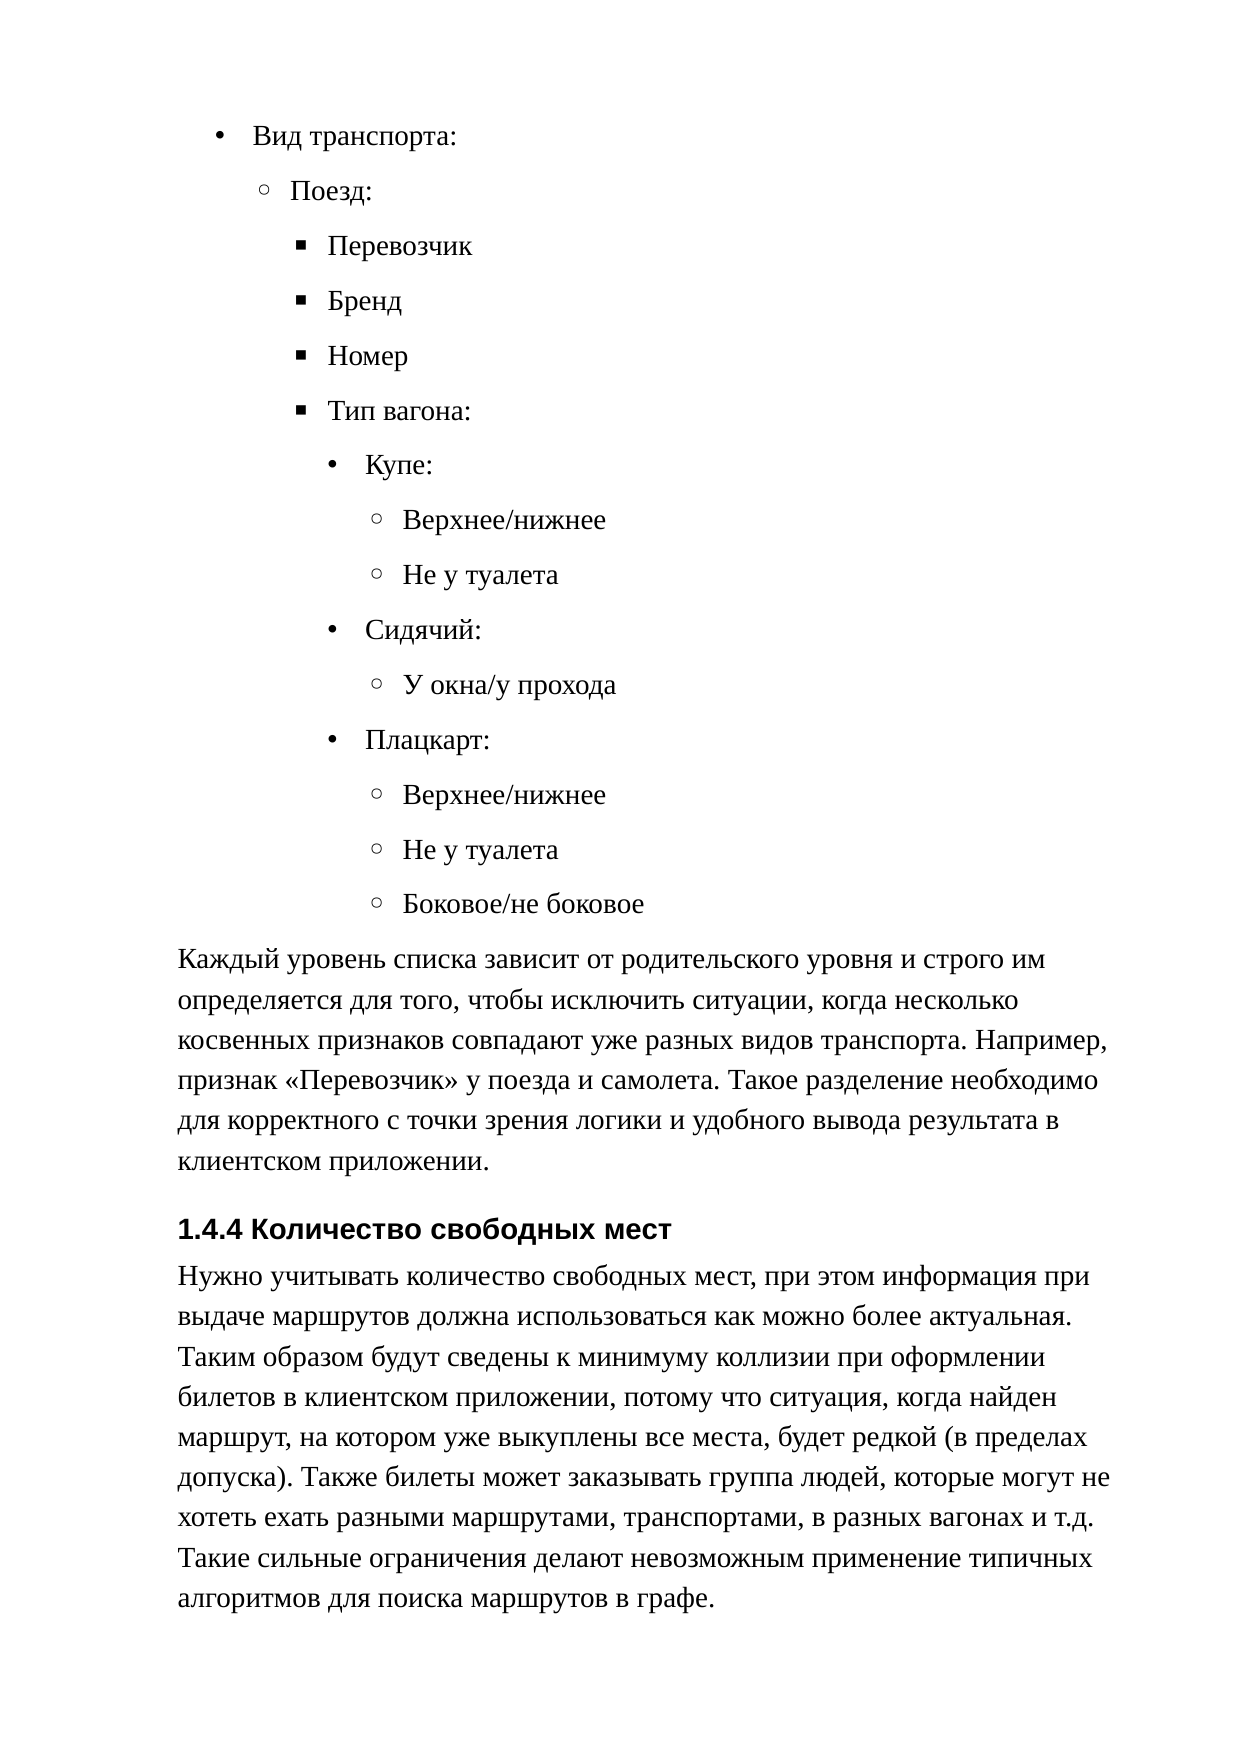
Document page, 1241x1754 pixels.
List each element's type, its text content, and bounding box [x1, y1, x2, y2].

list Плацкарт: [327, 722, 1122, 756]
list Верхнее/нижнее [365, 502, 1122, 536]
list Не у туалета [365, 557, 1122, 591]
list Бренд [290, 283, 1122, 316]
list Купе: [327, 447, 1122, 481]
list Тип вагона: [290, 393, 1122, 426]
list Номер [290, 338, 1122, 371]
list Перевозчик [290, 228, 1122, 262]
subtitle 1.4.4 Количество свободных мест [177, 1212, 1122, 1246]
list Верхнее/нижнее [365, 777, 1122, 811]
list Не у туалета [365, 832, 1122, 865]
list Вид транспорта: [215, 118, 1122, 152]
list Боковое/не боковое [365, 887, 1122, 920]
list Поезд: [252, 173, 1122, 207]
list У окна/у прохода [365, 667, 1122, 701]
text Нужно учитывать количество свободных мест, при этом информация при выдаче маршрутов должна использоваться как можно более актуальная. Таким образом будут сведены к минимуму коллизии при оформлении билетов в клиентском приложении, потому что ситуация, когда найден маршрут, на котором уже выкуплены все места, будет редкой (в пределах допуска). Также билеты может заказывать группа людей, которые могут не хотеть ехать разными маршрутами, транспортами, в разных вагонах и т.д. Такие сильные ограничения делают невозможным применение типичных алгоритмов для поиска маршрутов в графе. [177, 1258, 1122, 1613]
list Сидячий: [327, 612, 1122, 646]
text Каждый уровень списка зависит от родительского уровня и строго им определяется для того, чтобы исключить ситуации, когда несколько косвенных признаков совпадают уже разных видов транспорта. Например, признак «Перевозчик» у поезда и самолета. Такое разделение необходимо для корректного с точки зрения логики и удобного вывода результата в клиентском приложении. [177, 942, 1122, 1176]
